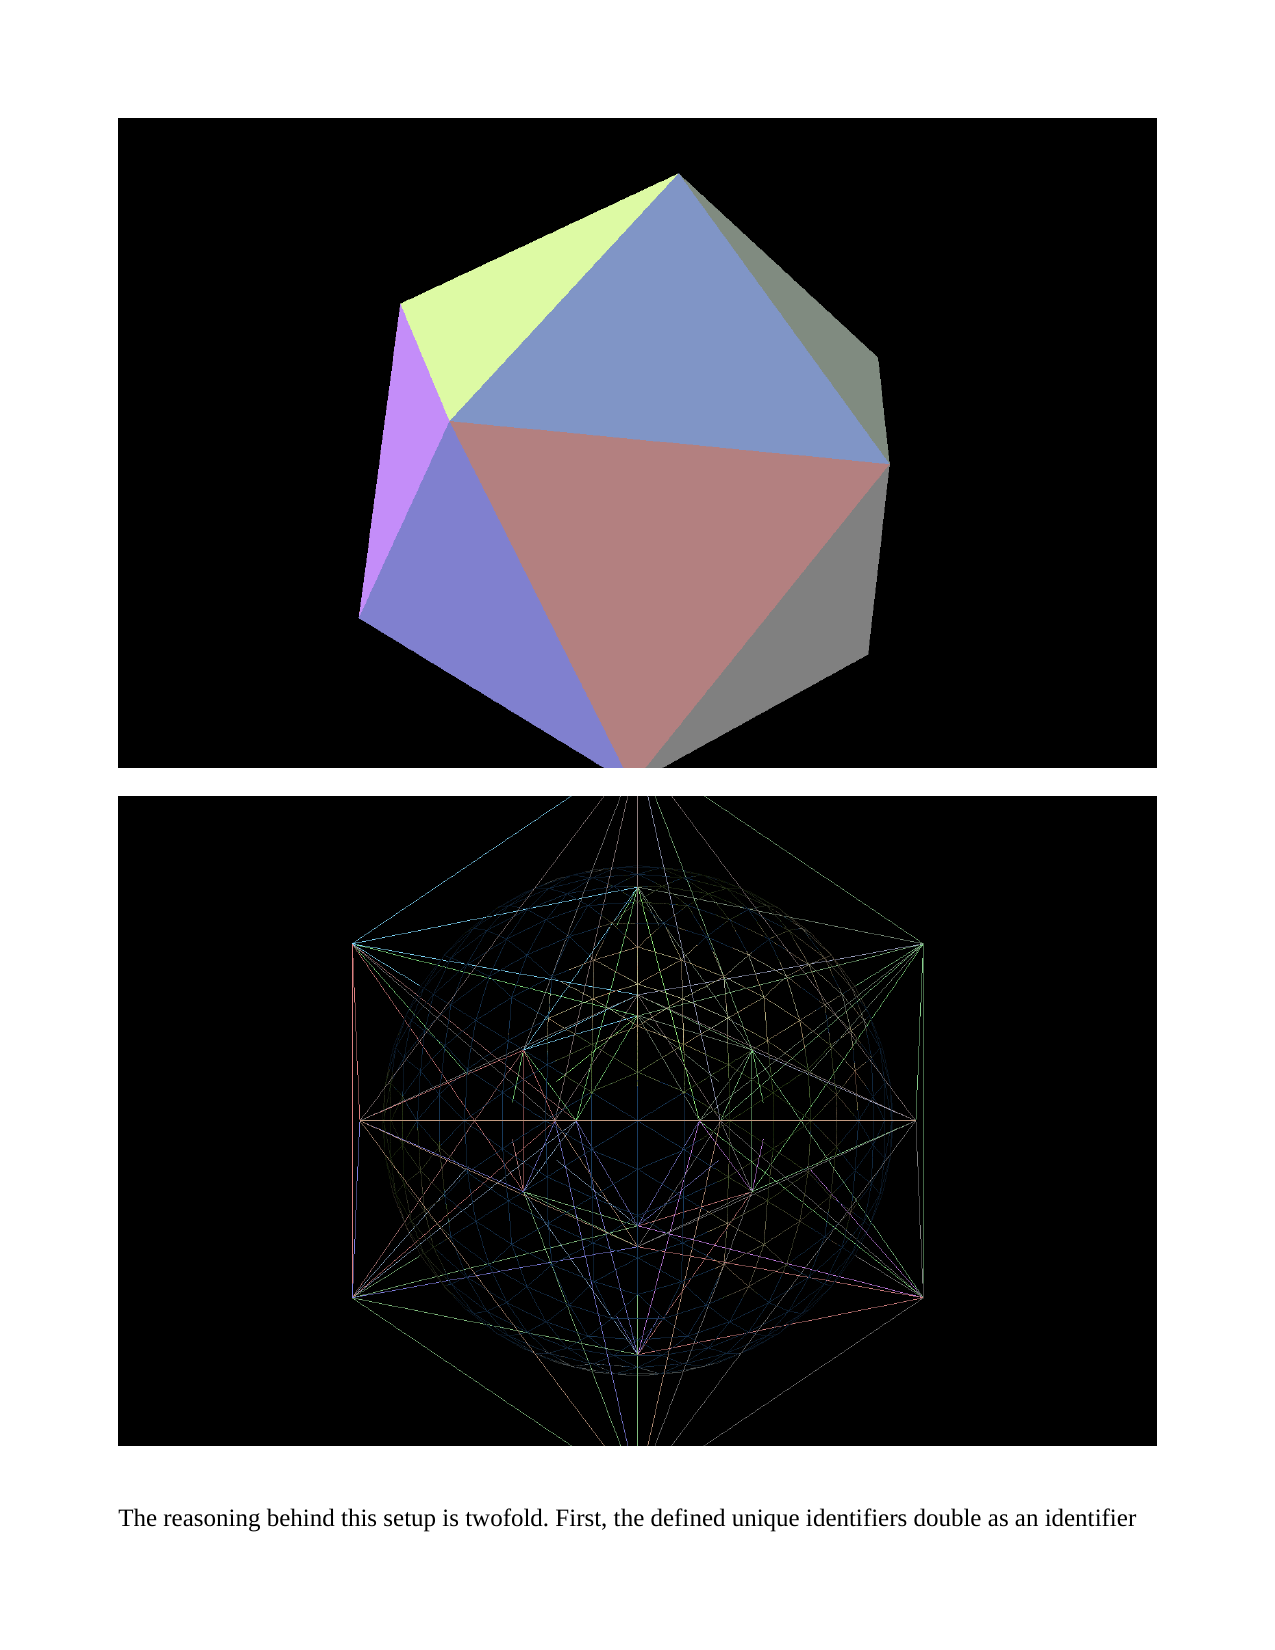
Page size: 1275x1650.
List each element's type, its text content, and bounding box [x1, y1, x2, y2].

picture [118, 118, 1157, 768]
picture [118, 796, 1157, 1446]
text The reasoning behind this setup is twofold. First, the defined unique identifiers double as an identifier [118, 1503, 1157, 1531]
